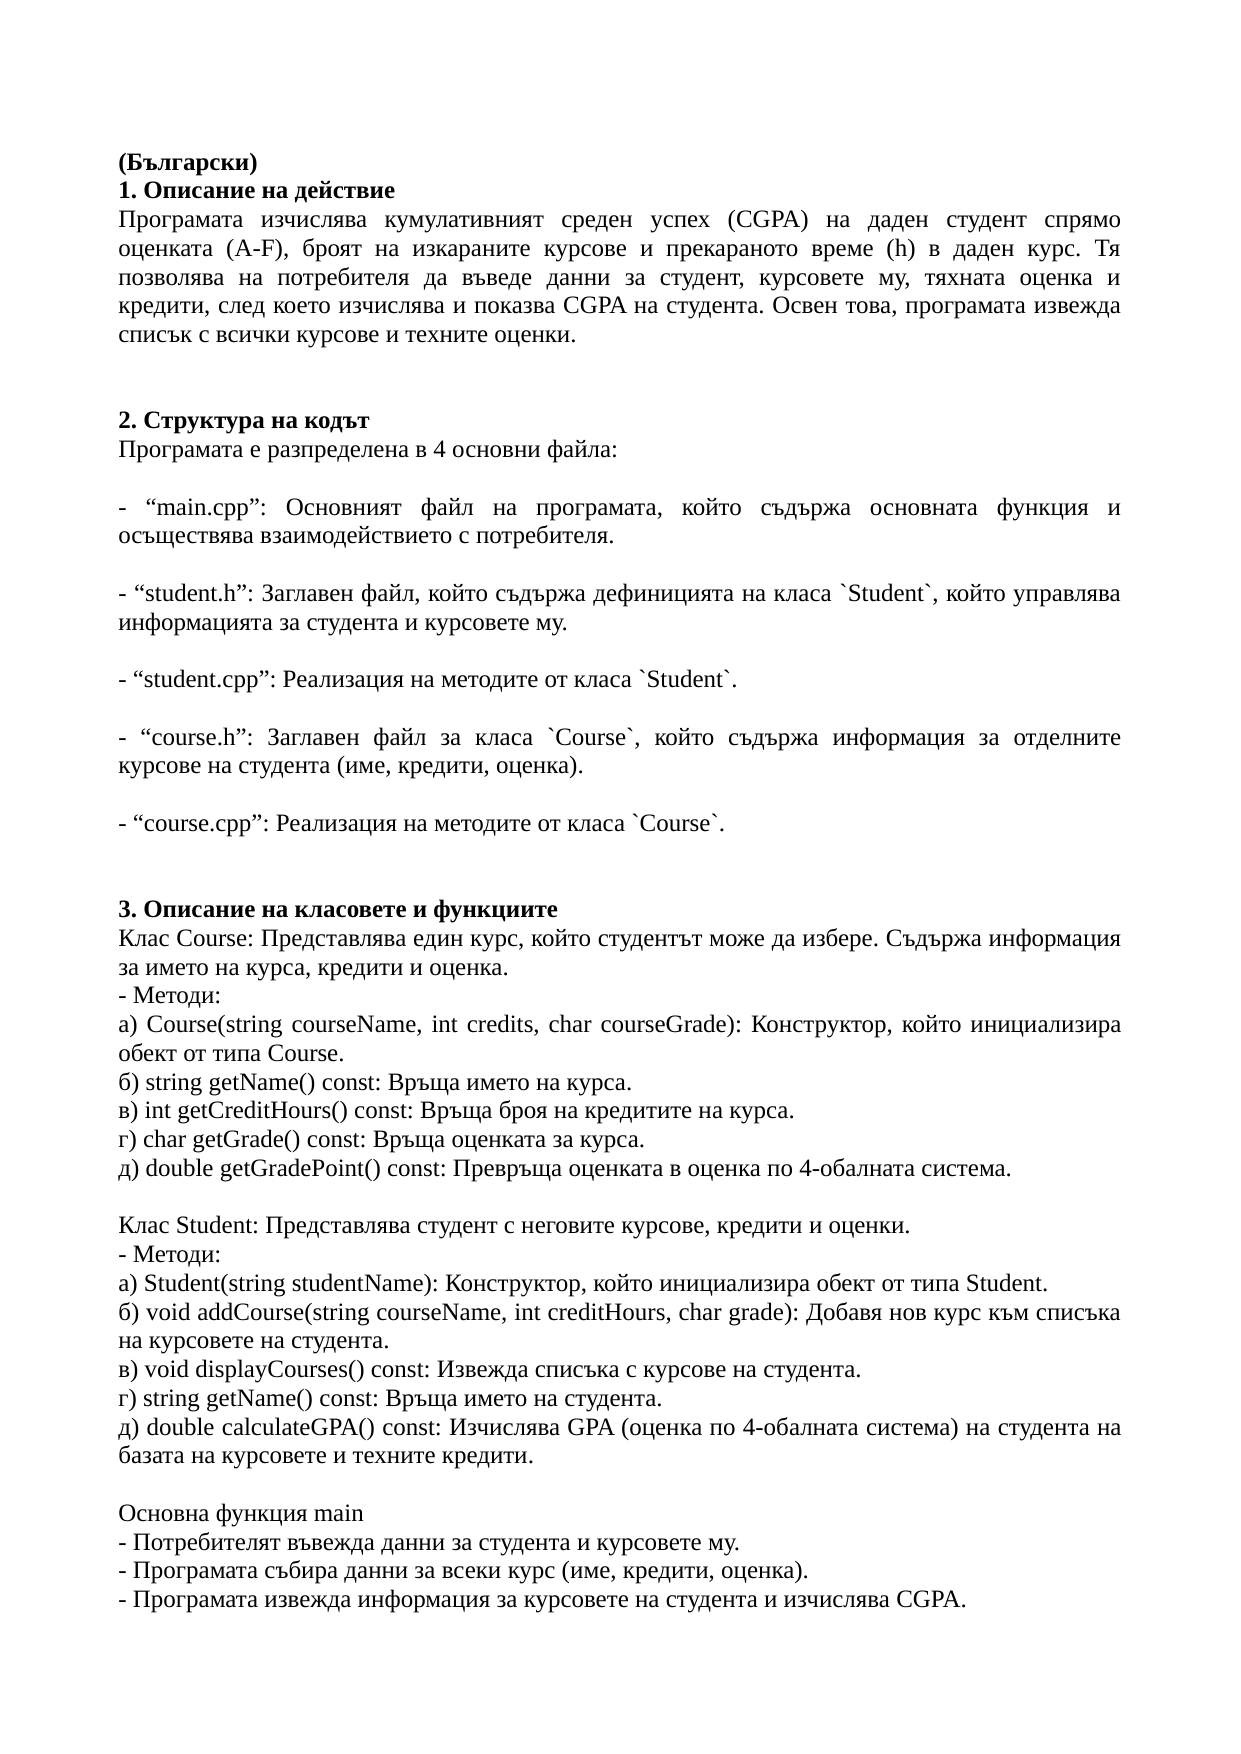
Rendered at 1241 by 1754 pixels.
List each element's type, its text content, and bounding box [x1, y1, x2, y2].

text - “student.cpp”: Реализация на методите от класа `Student`. [118, 664, 1122, 693]
text Клас Course: Представлява един курс, който студентът може да избере. Съдържа информация за името на курса, кредити и оценка. [118, 923, 1122, 981]
text а) Course(string courseName, int credits, char courseGrade): Конструктор, който инициализира обект от типа Course. [118, 1009, 1122, 1067]
text 2. Структура на кодът [118, 406, 1122, 434]
text a) Student(string studentName): Конструктор, който инициализира обект от типа Student. [118, 1268, 1122, 1297]
text 3. Описание на класовете и функциите [118, 894, 1122, 923]
text - “main.cpp”: Основният файл на програмата, който съдържа основната функция и осъществява взаимодействието с потребителя. [118, 492, 1122, 549]
text Програмата е разпределена в 4 основни файла: [118, 434, 1122, 463]
text (Български) [118, 147, 1122, 176]
text в) void displayCourses() const: Извежда списъка с курсове на студента. [118, 1354, 1122, 1383]
text в) int getCreditHours() const: Връща броя на кредитите на курса. [118, 1096, 1122, 1124]
text - “course.cpp”: Реализация на методите от класа `Course`. [118, 808, 1122, 837]
text - Програмата събира данни за всеки курс (име, кредити, оценка). [118, 1556, 1122, 1584]
text д) double getGradePoint() const: Превръща оценката в оценка по 4-обалната система. [118, 1153, 1122, 1182]
text Програмата изчислява кумулативният среден успех (CGPA) на даден студент спрямо оценката (A-F), броят на изкараните курсове и прекараното време (h) в даден курс. Тя позволява на потребителя да въведе данни за студент, курсовете му, тяхната оценка и кредити, след което изчислява и показва CGPA на студента. Освен това, програмата извежда списък с всички курсове и техните оценки. [118, 204, 1122, 348]
text - Методи: [118, 981, 1122, 1009]
text - Методи: [118, 1239, 1122, 1268]
text б) string getName() const: Връща името на курса. [118, 1067, 1122, 1096]
text - “student.h”: Заглавен файл, който съдържа дефиницията на класа `Student`, който управлява информацията за студента и курсовете му. [118, 578, 1122, 636]
text г) char getGrade() const: Връща оценката за курса. [118, 1124, 1122, 1153]
text б) void addCourse(string courseName, int creditHours, char grade): Добавя нов курс към списъка на курсовете на студента. [118, 1297, 1122, 1354]
text - “course.h”: Заглавен файл за класа `Course`, който съдържа информация за отделните курсове на студента (име, кредити, оценка). [118, 722, 1122, 779]
text - Потребителят въвежда данни за студента и курсовете му. [118, 1527, 1122, 1556]
text Клас Student: Представлява студент с неговите курсове, кредити и оценки. [118, 1211, 1122, 1239]
text г) string getName() const: Връща името на студента. [118, 1383, 1122, 1412]
text Основна функция main [118, 1498, 1122, 1527]
text д) double calculateGPA() const: Изчислява GPA (оценка по 4-обалната система) на студента на базата на курсовете и техните кредити. [118, 1412, 1122, 1469]
text 1. Описание на действие [118, 176, 1122, 204]
text - Програмата извежда информация за курсовете на студента и изчислява CGPA. [118, 1584, 1122, 1613]
